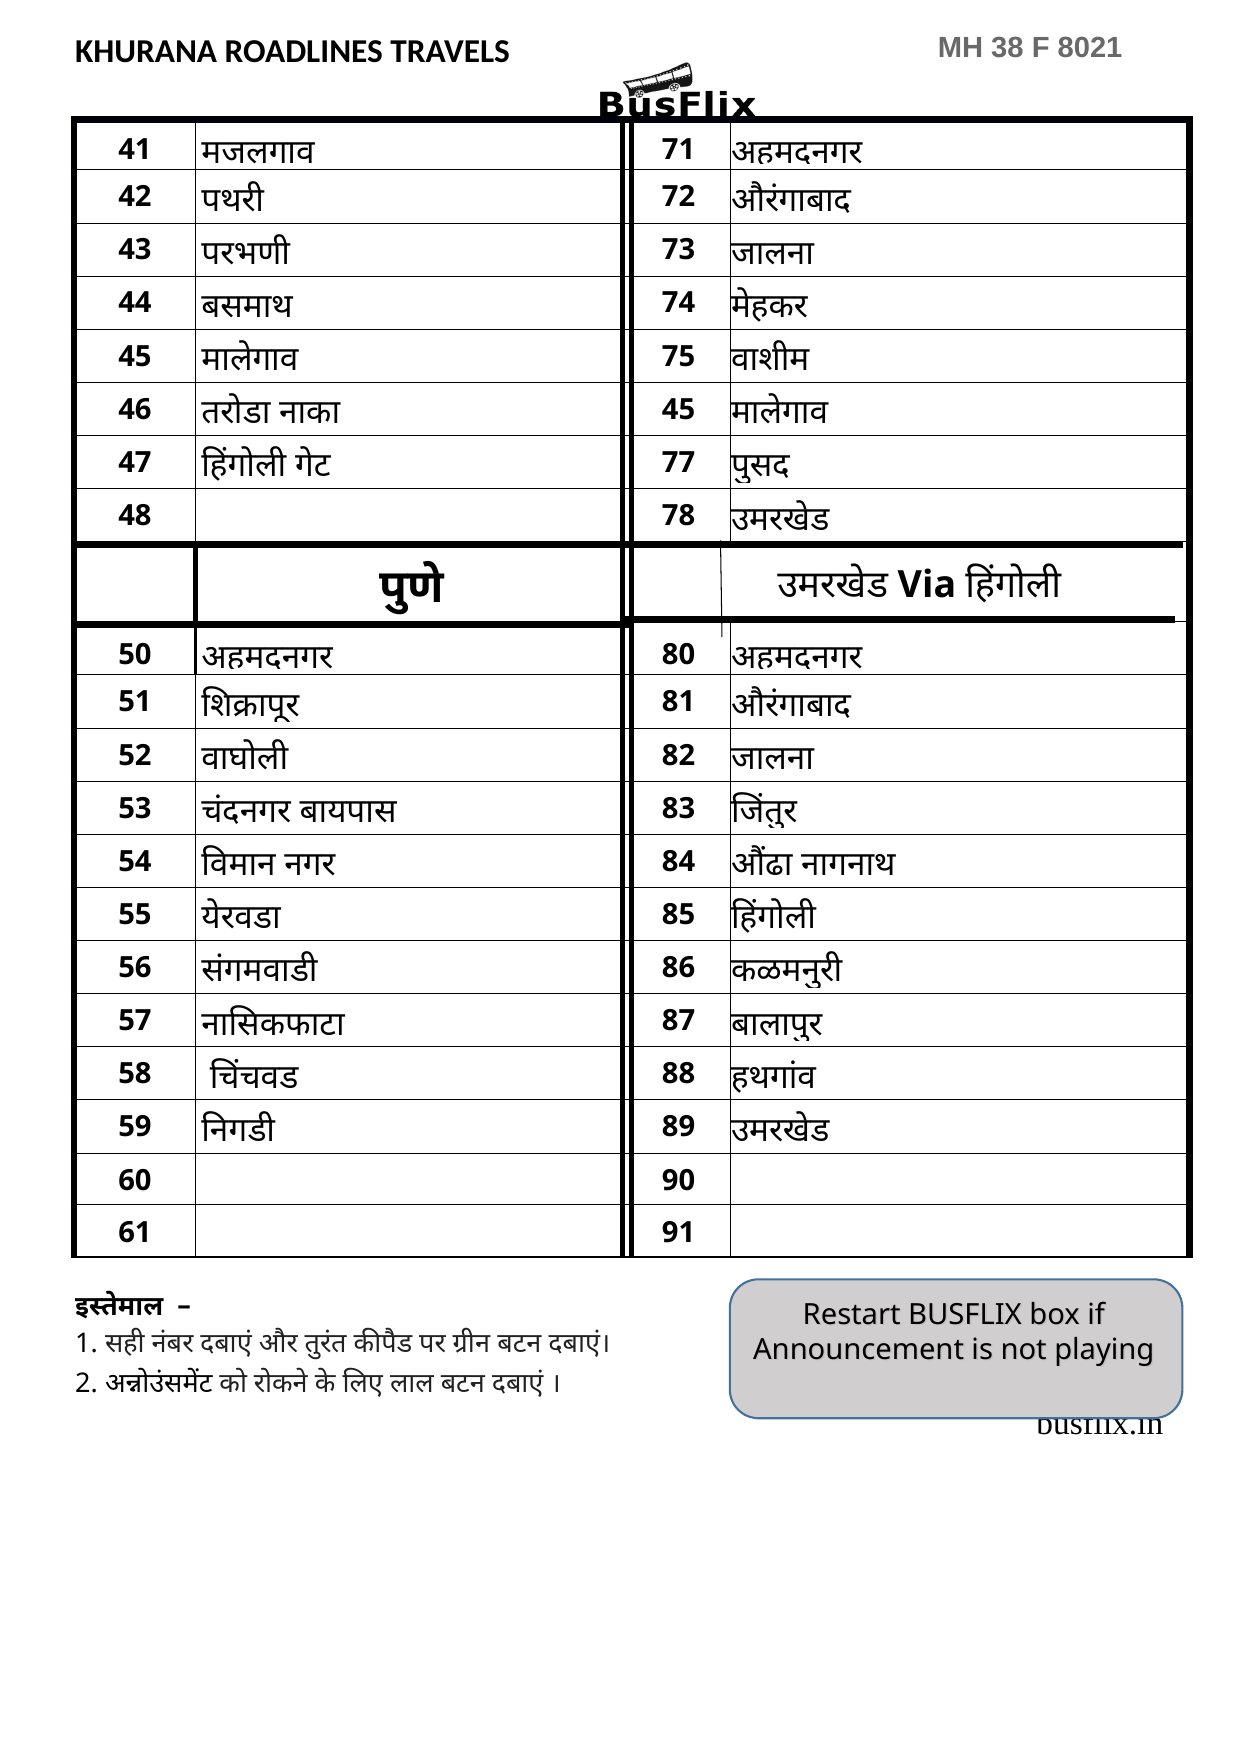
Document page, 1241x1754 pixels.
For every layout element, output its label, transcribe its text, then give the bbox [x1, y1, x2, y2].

table_cell [196, 1154, 620, 1204]
table_cell तरोडा नाका [196, 383, 620, 435]
table_cell जालना [731, 729, 1186, 781]
table_cell 59 [77, 1100, 195, 1152]
table_cell [731, 1154, 1186, 1204]
table_cell 50 [77, 628, 194, 674]
text busflix.in [75, 1403, 1165, 1441]
table_cell 72 [634, 170, 730, 222]
table_cell 73 [634, 224, 730, 276]
table_cell जालना [731, 224, 1186, 276]
table_cell 51 [77, 675, 195, 727]
table_cell चंदनगर बायपास [196, 782, 620, 834]
table_cell 77 [634, 436, 730, 488]
table_cell बालापुर [731, 994, 1186, 1046]
table_cell वाशीम [731, 330, 1186, 382]
table_cell 58 [77, 1047, 195, 1099]
table_cell अहमदनगर [731, 123, 1186, 169]
table_cell 48 [77, 489, 195, 541]
table_cell शिक्रापूर [196, 675, 620, 727]
table_cell पुसद [731, 436, 1186, 488]
table_cell अहमदनगर [197, 628, 620, 674]
table_cell 44 [77, 277, 195, 329]
table_cell उमरखेड [731, 489, 1186, 541]
table_cell 89 [634, 1100, 730, 1152]
table_cell 43 [77, 224, 195, 276]
table_cell औरंगाबाद [731, 675, 1186, 727]
text 2. अन्नोउंसमेंट को रोकने के लिए लाल बटन दबाएं । [75, 1363, 731, 1403]
table_cell 57 [77, 994, 195, 1046]
table_cell हिंगोली [731, 888, 1186, 940]
table_cell 84 [634, 835, 730, 887]
table_cell 61 [77, 1205, 195, 1256]
table_cell निगडी [196, 1100, 620, 1152]
table_cell 60 [77, 1154, 195, 1204]
table_cell उमरखेड Via हिंगोली [722, 542, 1186, 621]
table_cell बसमाथ [196, 277, 620, 329]
table_cell [77, 548, 193, 621]
table_cell 52 [77, 729, 195, 781]
table_cell औरंगाबाद [731, 170, 1186, 222]
table_cell 56 [77, 941, 195, 993]
table_cell 47 [77, 436, 195, 488]
table_cell हथगांव [731, 1047, 1186, 1099]
table_cell 83 [634, 782, 730, 834]
table_cell 71 [634, 123, 730, 169]
table_cell हिंगोली गेट [196, 436, 620, 488]
table_cell [196, 489, 620, 541]
table_cell मालेगाव [196, 330, 620, 382]
table_cell 87 [634, 994, 730, 1046]
table_cell संगमवाडी [196, 941, 620, 993]
table_cell 41 [77, 123, 195, 169]
table_cell 80 [634, 623, 730, 674]
table_cell जिंतुर [731, 782, 1186, 834]
table_cell पुणे [198, 548, 620, 621]
table_cell 74 [634, 277, 730, 329]
table_cell [731, 1205, 1186, 1256]
table_cell औंढा नागनाथ [731, 835, 1186, 887]
text इस्तेमाल – [75, 1286, 737, 1323]
table_cell परभणी [196, 224, 620, 276]
table_cell मालेगाव [731, 383, 1186, 435]
text 1. सही नंबर दबाएं और तुरंत कीपैड पर ग्रीन बटन दबाएं। [75, 1323, 728, 1363]
table_cell 91 [634, 1205, 730, 1256]
table_cell 82 [634, 729, 730, 781]
table_cell येरवडा [196, 888, 620, 940]
table_cell 46 [77, 383, 195, 435]
table_cell 42 [77, 170, 195, 222]
table_cell पथरी [196, 170, 620, 222]
table_cell [634, 548, 721, 616]
table_cell 53 [77, 782, 195, 834]
table_cell विमान नगर [196, 835, 620, 887]
table_cell 45 [77, 330, 195, 382]
table_cell 54 [77, 835, 195, 887]
table_cell कळमनुरी [731, 941, 1186, 993]
table_cell [196, 1205, 620, 1256]
table_cell चिंचवड [196, 1047, 620, 1099]
table_cell वाघोली [196, 729, 620, 781]
table_cell 90 [634, 1154, 730, 1204]
table_cell मेहकर [731, 277, 1186, 329]
table_cell 86 [634, 941, 730, 993]
table_cell 55 [77, 888, 195, 940]
table_cell 45 [634, 383, 730, 435]
table_cell 75 [634, 330, 730, 382]
table_cell अहमदनगर [731, 622, 1186, 674]
table_cell 78 [634, 489, 730, 541]
table_cell मजलगाव [196, 123, 620, 169]
table_cell 81 [634, 675, 730, 727]
table_cell उमरखेड [731, 1100, 1186, 1152]
table_cell 85 [634, 888, 730, 940]
table_cell 88 [634, 1047, 730, 1099]
table_cell नासिकफाटा [196, 994, 620, 1046]
